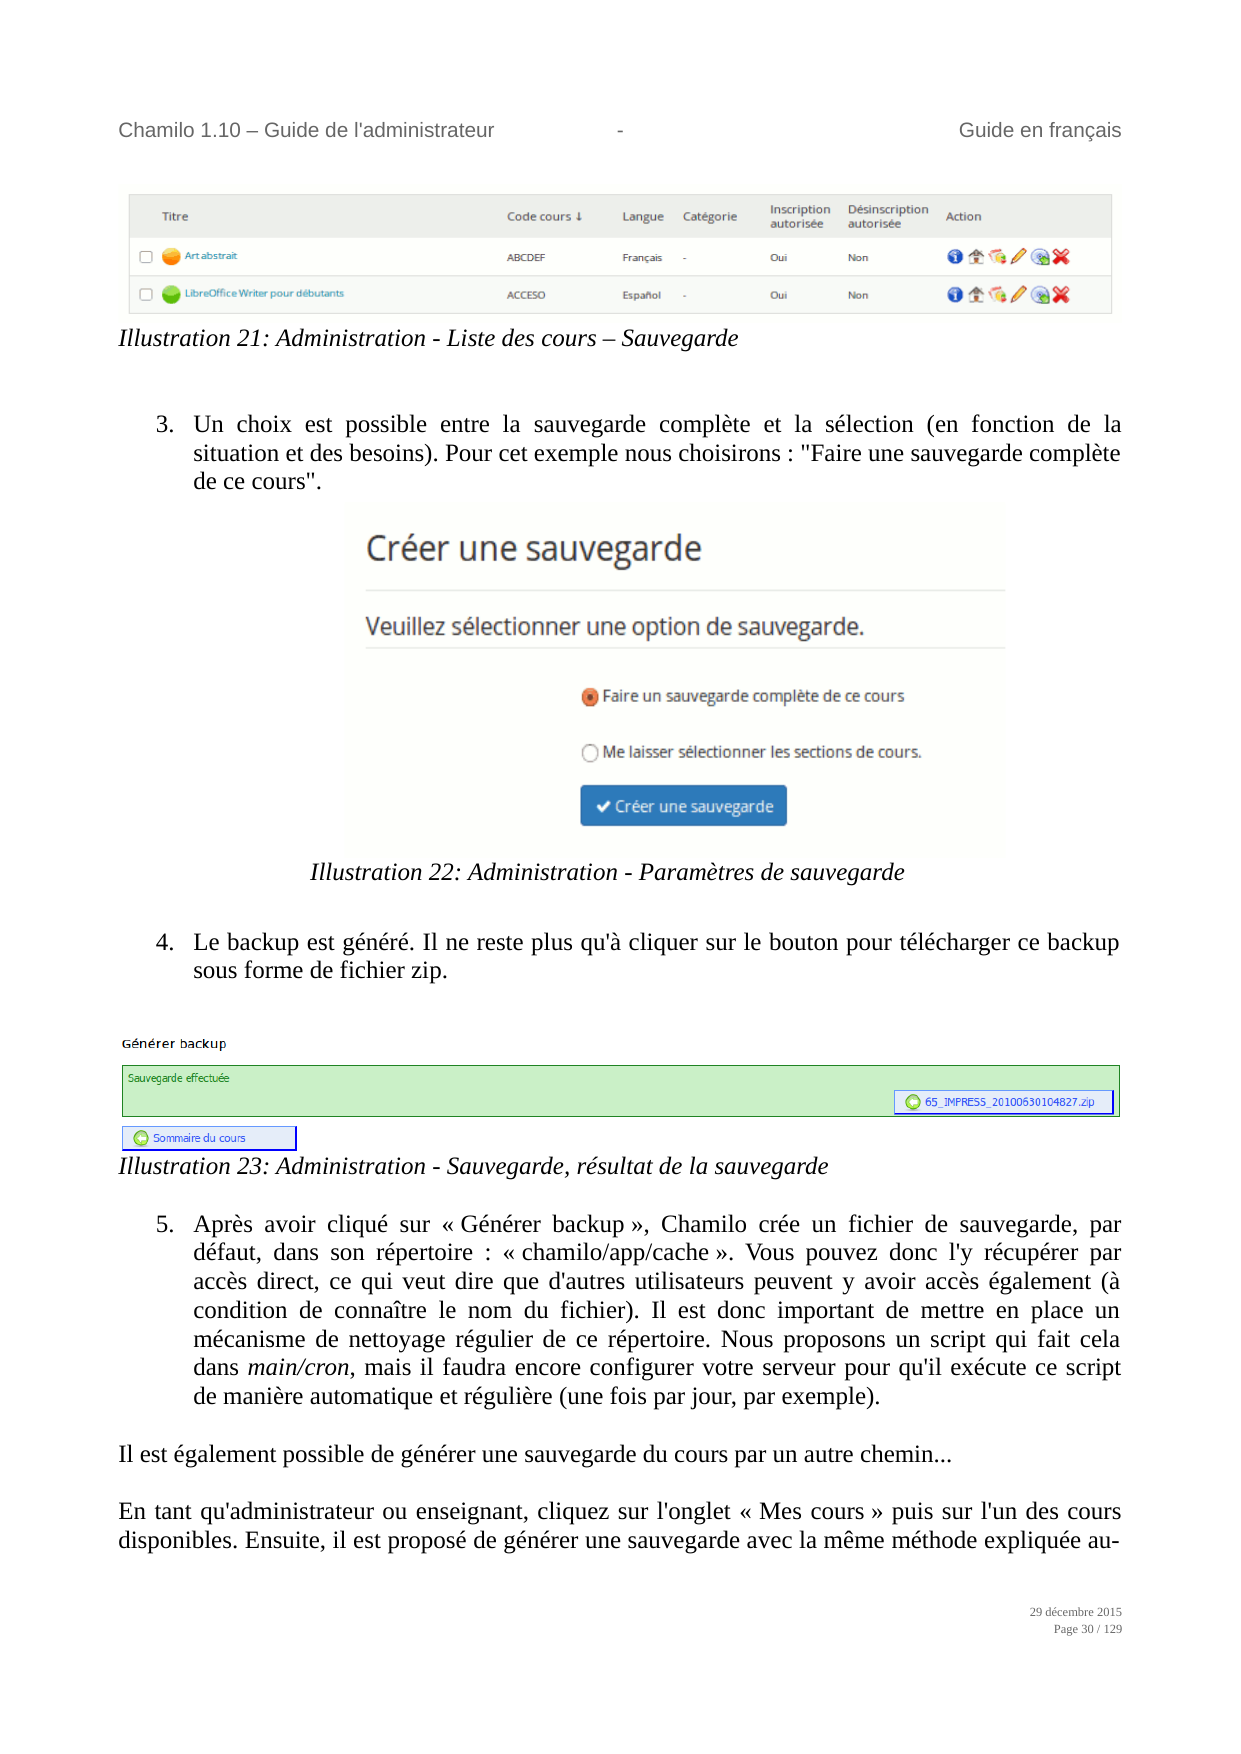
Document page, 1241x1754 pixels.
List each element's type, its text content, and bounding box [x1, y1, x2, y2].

list Après avoir cliqué sur « Générer backup », Chamilo crée un fichier de sauvegarde, par défaut, dans son répertoire : « chamilo/app/cache ». Vous pouvez donc l'y récupérer par accès direct, ce qui veut dire que d'autres utilisateurs peuvent y avoir accès également (à condition de connaître le nom du fichier). Il est donc important de mettre en place un mécanisme de nettoyage régulier de ce répertoire. Nous proposons un script qui fait cela dans main/cron, mais il faudra encore configurer votre serveur pour qu'il exécute ce script de manière automatique et régulière (une fois par jour, par exemple). [156, 1209, 1122, 1410]
list Un choix est possible entre la sauvegarde complète et la sélection (en fonction de la situation et des besoins). Pour cet exemple nous choisirons : "Faire une sauvegarde complète de ce cours". [156, 409, 1122, 495]
text En tant qu'administrateur ou enseignant, cliquez sur l'onglet « Mes cours » puis sur l'un des cours disponibles. Ensuite, il est proposé de générer une sauvegarde avec la même méthode expliquée au- [118, 1496, 1122, 1554]
text Illustration 23: Administration - Sauvegarde, résultat de la sauvegarde [118, 1152, 1122, 1180]
text Illustration 22: Administration - Paramètres de sauvegarde [310, 516, 1044, 886]
picture [344, 502, 1006, 858]
picture [118, 1033, 1123, 1152]
text Il est également possible de générer une sauvegarde du cours par un autre chemin... [118, 1439, 1122, 1467]
list Le backup est généré. Il ne reste plus qu'à cliquer sur le bouton pour télécharger ce backup sous forme de fichier zip. [156, 927, 1122, 984]
picture [118, 184, 1123, 323]
text Illustration 21: Administration - Liste des cours – Sauvegarde [118, 323, 1122, 351]
